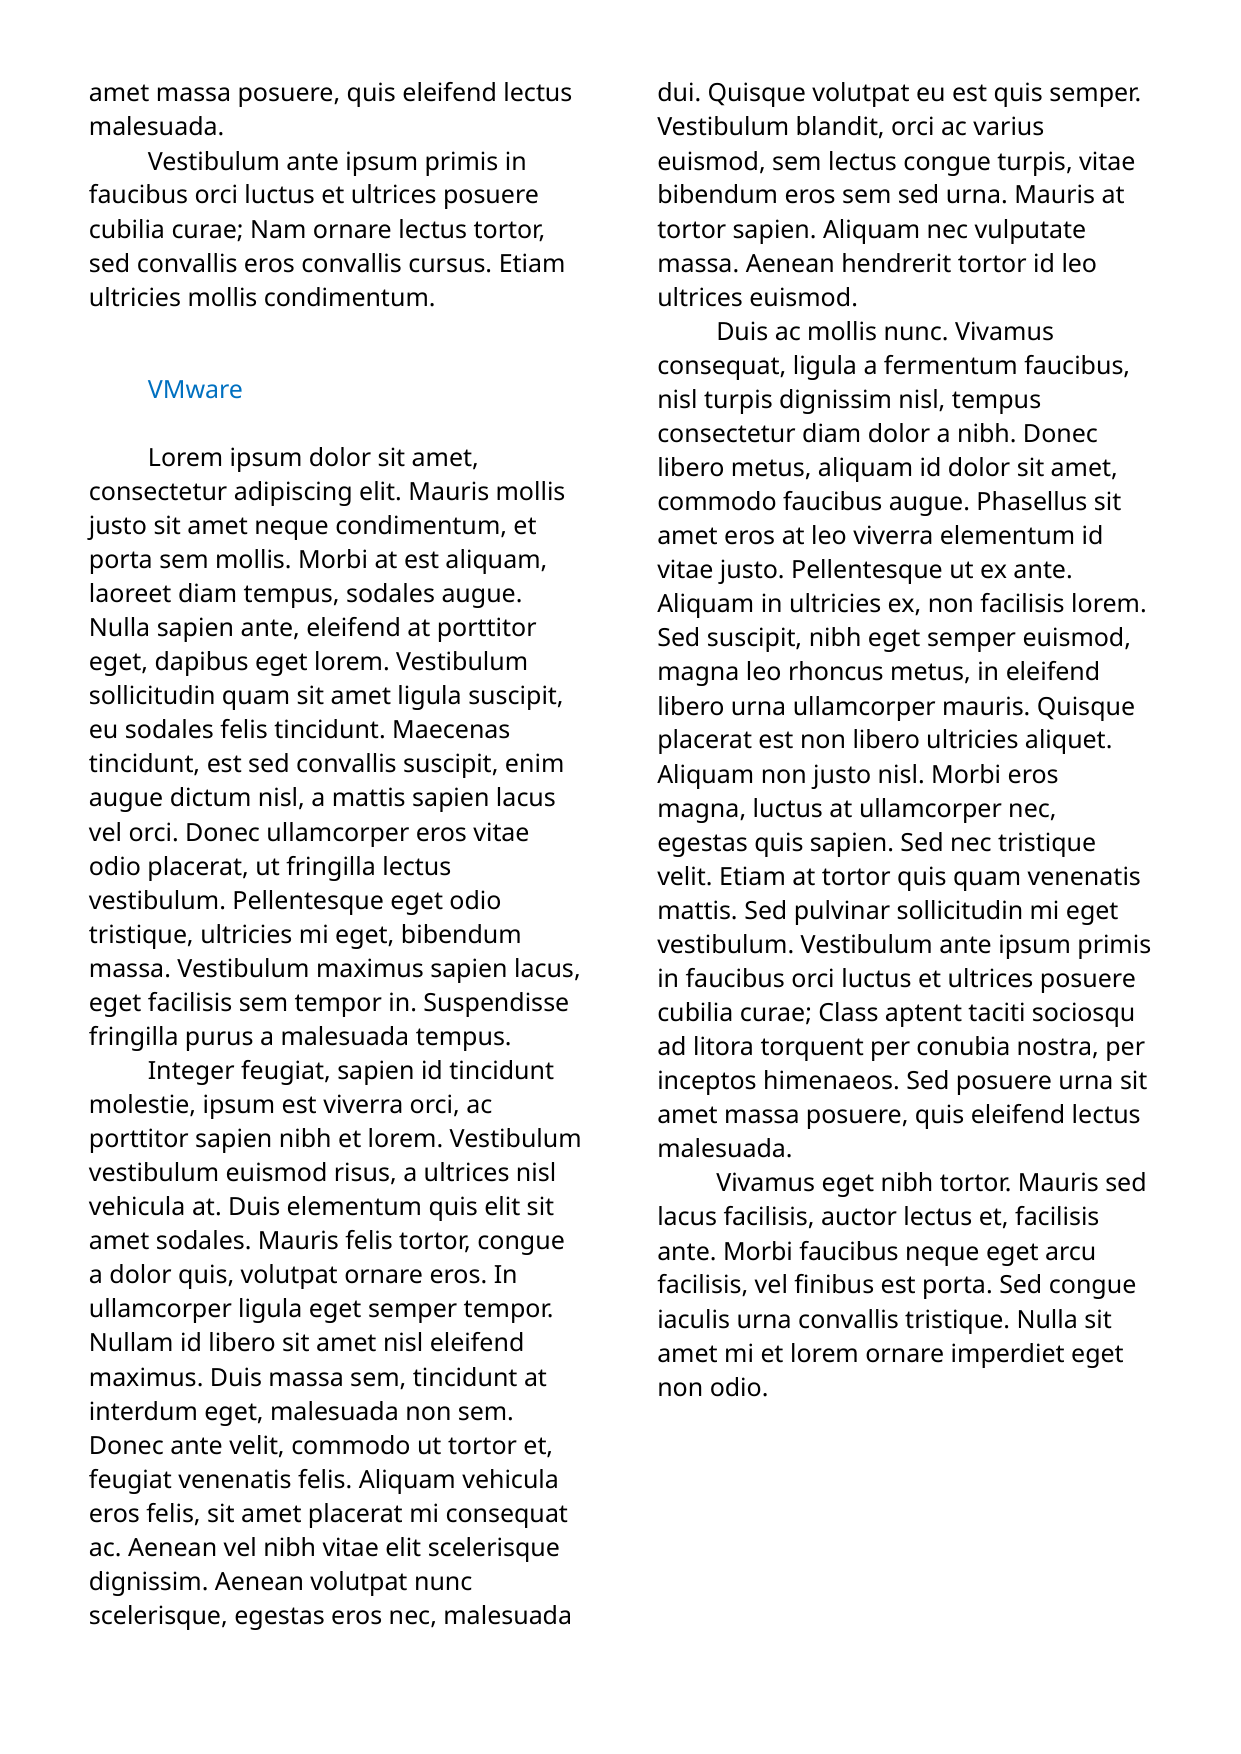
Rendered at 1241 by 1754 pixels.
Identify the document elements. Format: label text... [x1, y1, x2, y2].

text Duis ac mollis nunc. Vivamus consequat, ligula a fermentum faucibus, nisl turpis dignissim nisl, tempus consectetur diam dolor a nibh. Donec libero metus, aliquam id dolor sit amet, commodo faucibus augue. Phasellus sit amet eros at leo viverra elementum id vitae justo. Pellentesque ut ex ante. Aliquam in ultricies ex, non facilisis lorem. Sed suscipit, nibh eget semper euismod, magna leo rhoncus metus, in eleifend libero urna ullamcorper mauris. Quisque placerat est non libero ultricies aliquet. Aliquam non justo nisl. Morbi eros magna, luctus at ullamcorper nec, egestas quis sapien. Sed nec tristique velit. Etiam at tortor quis quam venenatis mattis. Sed pulvinar sollicitudin mi eget vestibulum. Vestibulum ante ipsum primis in faucibus orci luctus et ultrices posuere cubilia curae; Class aptent taciti sociosqu ad litora torquent per conubia nostra, per inceptos himenaeos. Sed posuere urna sit amet massa posuere, quis eleifend lectus malesuada. [657, 313, 1152, 1165]
text Integer feugiat, sapien id tincidunt molestie, ipsum est viverra orci, ac porttitor sapien nibh et lorem. Vestibulum vestibulum euismod risus, a ultrices nisl vehicula at. Duis elementum quis elit sit amet sodales. Mauris felis tortor, congue a dolor quis, volutpat ornare eros. In ullamcorper ligula eget semper tempor. Nullam id libero sit amet nisl eleifend maximus. Duis massa sem, tincidunt at interdum eget, malesuada non sem. Donec ante velit, commodo ut tortor et, feugiat venenatis felis. Aliquam vehicula eros felis, sit amet placerat mi consequat ac. Aenean vel nibh vitae elit scelerisque dignissim. Aenean volutpat nunc scelerisque, egestas eros nec, malesuada [89, 1053, 583, 1632]
text Vestibulum ante ipsum primis in faucibus orci luctus et ultrices posuere cubilia curae; Nam ornare lectus tortor, sed convallis eros convallis cursus. Etiam ultricies mollis condimentum. [89, 143, 583, 313]
text Lorem ipsum dolor sit amet, consectetur adipiscing elit. Mauris mollis justo sit amet neque condimentum, et porta sem mollis. Morbi at est aliquam, laoreet diam tempus, sodales augue. Nulla sapien ante, eleifend at porttitor eget, dapibus eget lorem. Vestibulum sollicitudin quam sit amet ligula suscipit, eu sodales felis tincidunt. Maecenas tincidunt, est sed convallis suscipit, enim augue dictum nisl, a mattis sapien lacus vel orci. Donec ullamcorper eros vitae odio placerat, ut fringilla lectus vestibulum. Pellentesque eget odio tristique, ultricies mi eget, bibendum massa. Vestibulum maximus sapien lacus, eget facilisis sem tempor in. Suspendisse fringilla purus a malesuada tempus. [89, 439, 583, 1053]
text amet massa posuere, quis eleifend lectus malesuada. [89, 75, 583, 143]
text dui. Quisque volutpat eu est quis semper. Vestibulum blandit, orci ac varius euismod, sem lectus congue turpis, vitae bibendum eros sem sed urna. Mauris at tortor sapien. Aliquam nec vulputate massa. Aenean hendrerit tortor id leo ultrices euismod. [657, 75, 1152, 313]
subtitle VMware [89, 371, 583, 405]
text Vivamus eget nibh tortor. Mauris sed lacus facilisis, auctor lectus et, facilisis ante. Morbi faucibus neque eget arcu facilisis, vel finibus est porta. Sed congue iaculis urna convallis tristique. Nulla sit amet mi et lorem ornare imperdiet eget non odio. [657, 1165, 1152, 1403]
